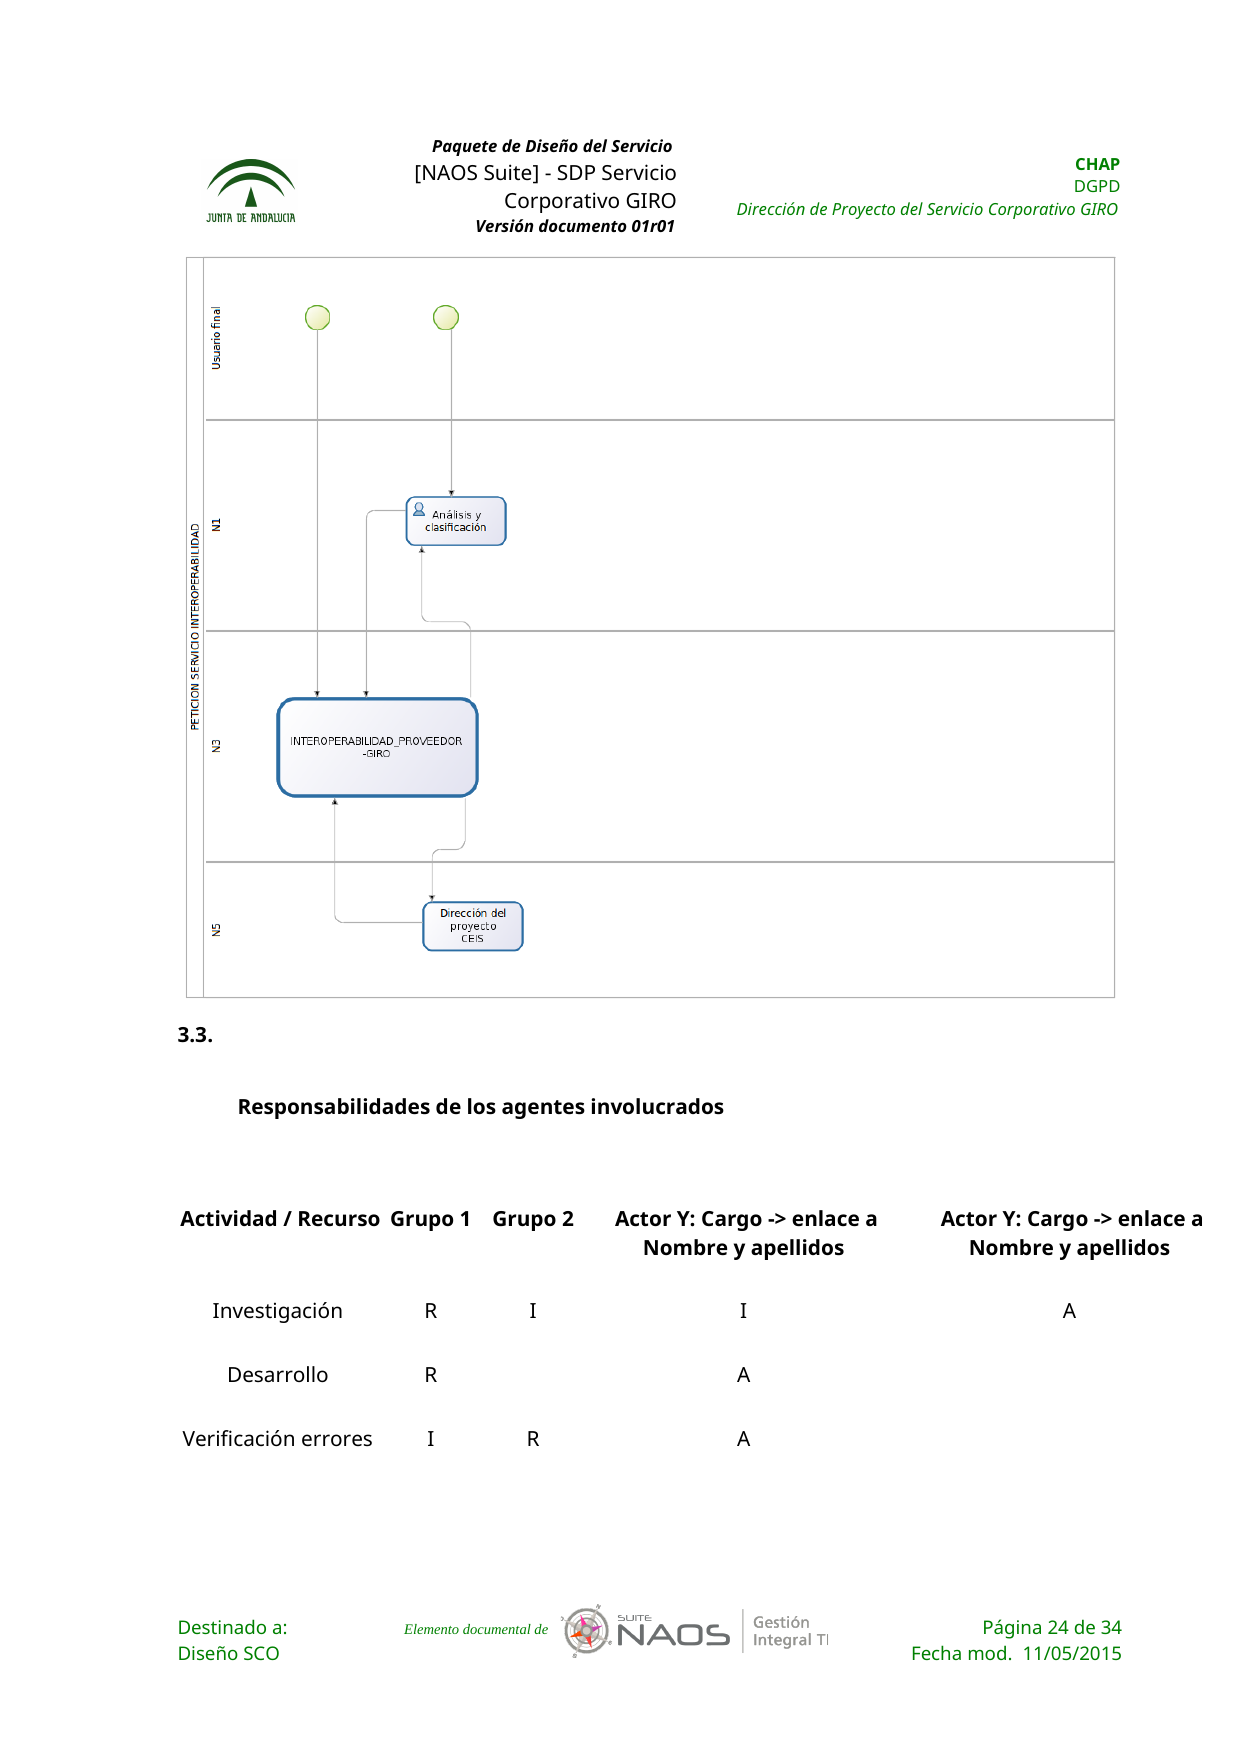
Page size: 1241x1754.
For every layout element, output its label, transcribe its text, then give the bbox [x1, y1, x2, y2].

picture [560, 1604, 829, 1658]
table_header Actividad / Recurso [177, 1201, 383, 1293]
table_cell R [384, 1357, 483, 1421]
table_cell [904, 1357, 1240, 1421]
table_header Actor Y: Cargo -> enlace a Nombre y apellidos [904, 1201, 1240, 1293]
table_cell Desarrollo [177, 1357, 383, 1421]
table_cell Verificación errores [177, 1421, 383, 1485]
table_cell R [483, 1421, 588, 1485]
table_cell R [384, 1294, 483, 1357]
table_cell I [384, 1421, 483, 1485]
table_cell I [483, 1294, 588, 1357]
table_cell A [588, 1421, 904, 1485]
table_cell Investigación [177, 1294, 383, 1357]
table_header Grupo 1 [384, 1201, 483, 1293]
table_header Actor Y: Cargo -> enlace a Nombre y apellidos [588, 1201, 904, 1293]
table_cell [483, 1357, 588, 1421]
table_cell A [904, 1294, 1240, 1357]
table_header Grupo 2 [483, 1201, 588, 1293]
table_cell A [588, 1357, 904, 1421]
table_cell I [588, 1294, 904, 1357]
picture [201, 159, 298, 226]
subtitle Responsabilidades de los agentes involucrados [177, 1092, 1122, 1120]
picture [177, 248, 1123, 1006]
table_cell [904, 1421, 1240, 1485]
